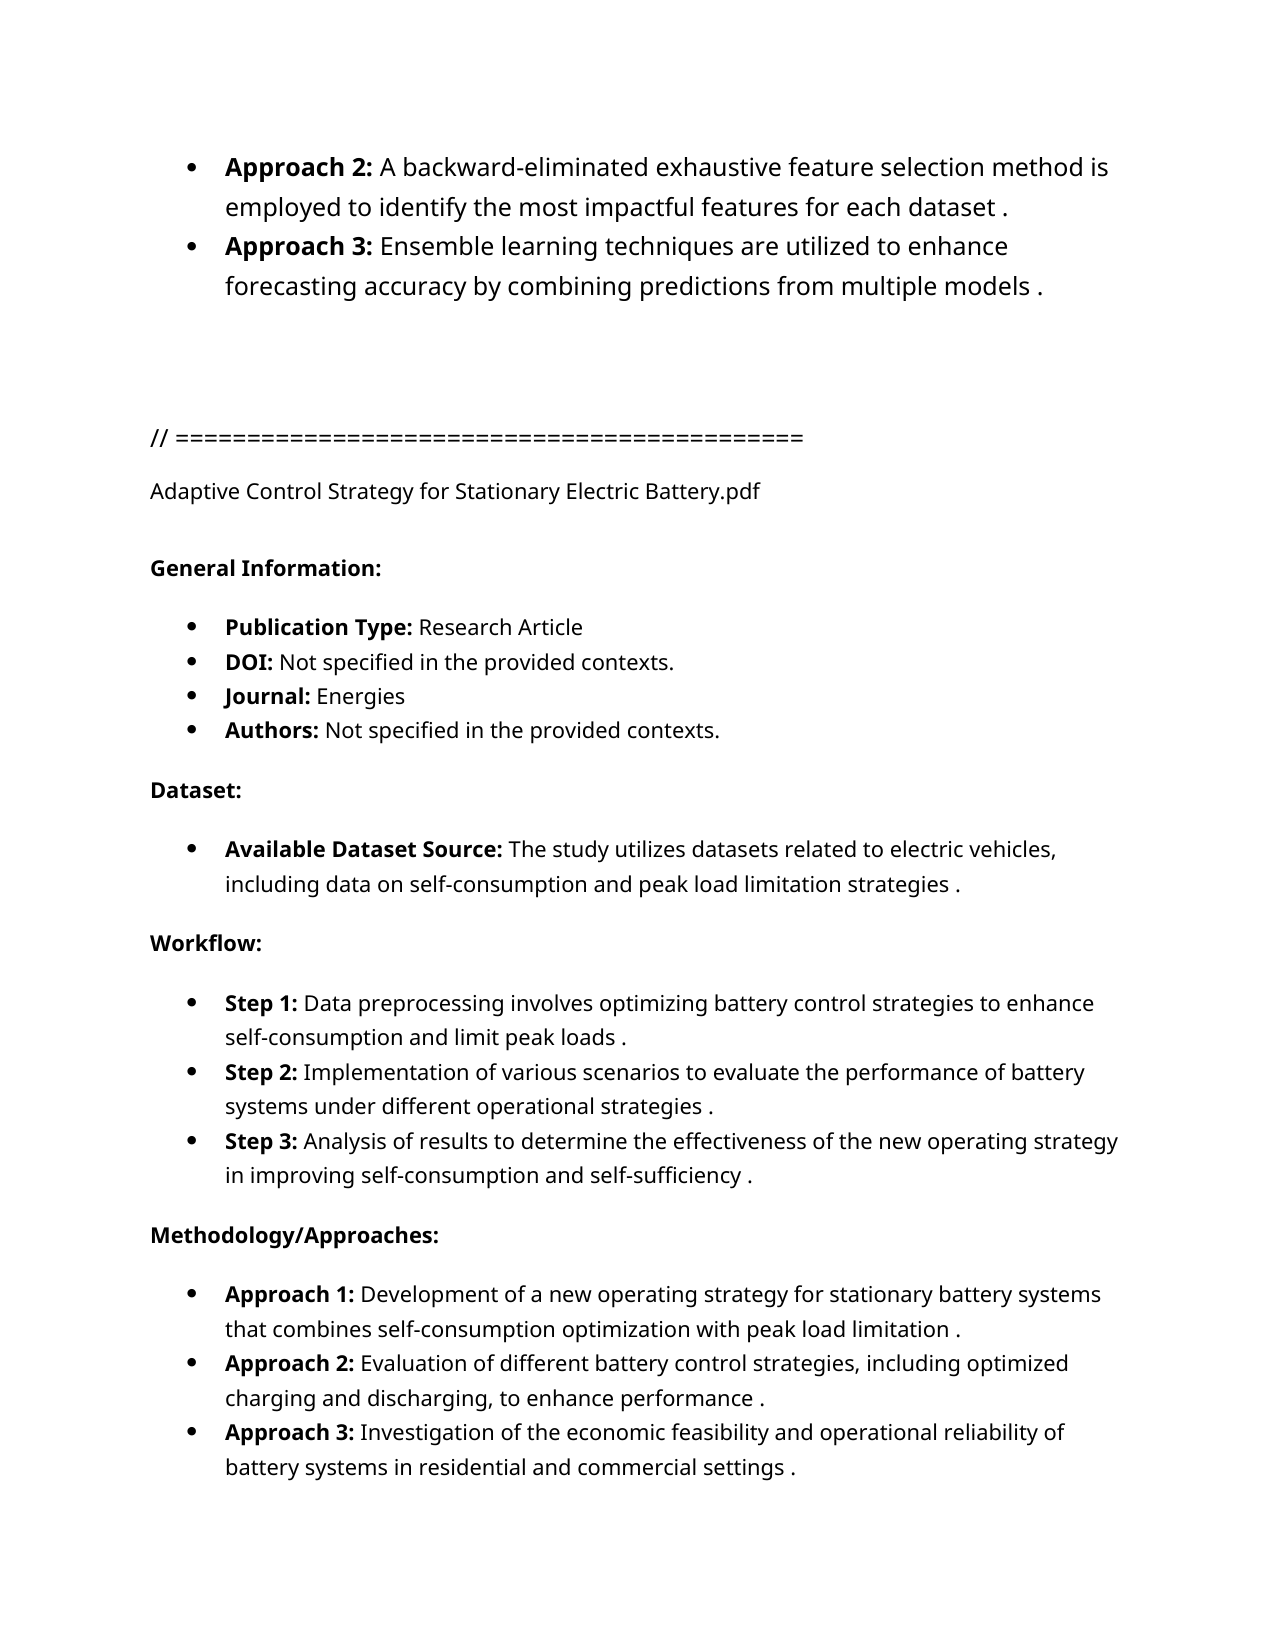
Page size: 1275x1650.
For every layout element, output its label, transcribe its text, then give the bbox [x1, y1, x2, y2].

list Available Dataset Source: The study utilizes datasets related to electric vehicles, including data on self-consumption and peak load limitation strategies . [187, 834, 1125, 899]
list Step 2: Implementation of various scenarios to evaluate the performance of battery systems under different operational strategies . [187, 1057, 1125, 1121]
text Adaptive Control Strategy for Stationary Electric Battery.pdf [150, 476, 1125, 506]
list DOI: Not specified in the provided contexts. [187, 646, 1125, 676]
list Journal: Energies [187, 681, 1125, 711]
list Authors: Not specified in the provided contexts. [187, 715, 1125, 745]
list Step 3: Analysis of results to determine the effectiveness of the new operating strategy in improving self-consumption and self-sufficiency . [187, 1126, 1125, 1190]
list Approach 3: Ensemble learning techniques are utilized to enhance forecasting accuracy by combining predictions from multiple models . [187, 229, 1125, 302]
text Workflow: [150, 928, 1125, 958]
text General Information: [150, 552, 1125, 582]
list Step 1: Data preprocessing involves optimizing battery control strategies to enhance self-consumption and limit peak loads . [187, 988, 1125, 1052]
text // ============================================ [150, 420, 1125, 454]
list Approach 2: A backward-eliminated exhaustive feature selection method is employed to identify the most impactful features for each dataset . [187, 150, 1125, 223]
list Publication Type: Research Article [187, 612, 1125, 642]
text Methodology/Approaches: [150, 1220, 1125, 1249]
text Dataset: [150, 775, 1125, 805]
list Approach 2: Evaluation of different battery control strategies, including optimized charging and discharging, to enhance performance . [187, 1348, 1125, 1412]
list Approach 1: Development of a new operating strategy for stationary battery systems that combines self-consumption optimization with peak load limitation . [187, 1279, 1125, 1343]
list Approach 3: Investigation of the economic feasibility and operational reliability of battery systems in residential and commercial settings . [187, 1417, 1125, 1481]
